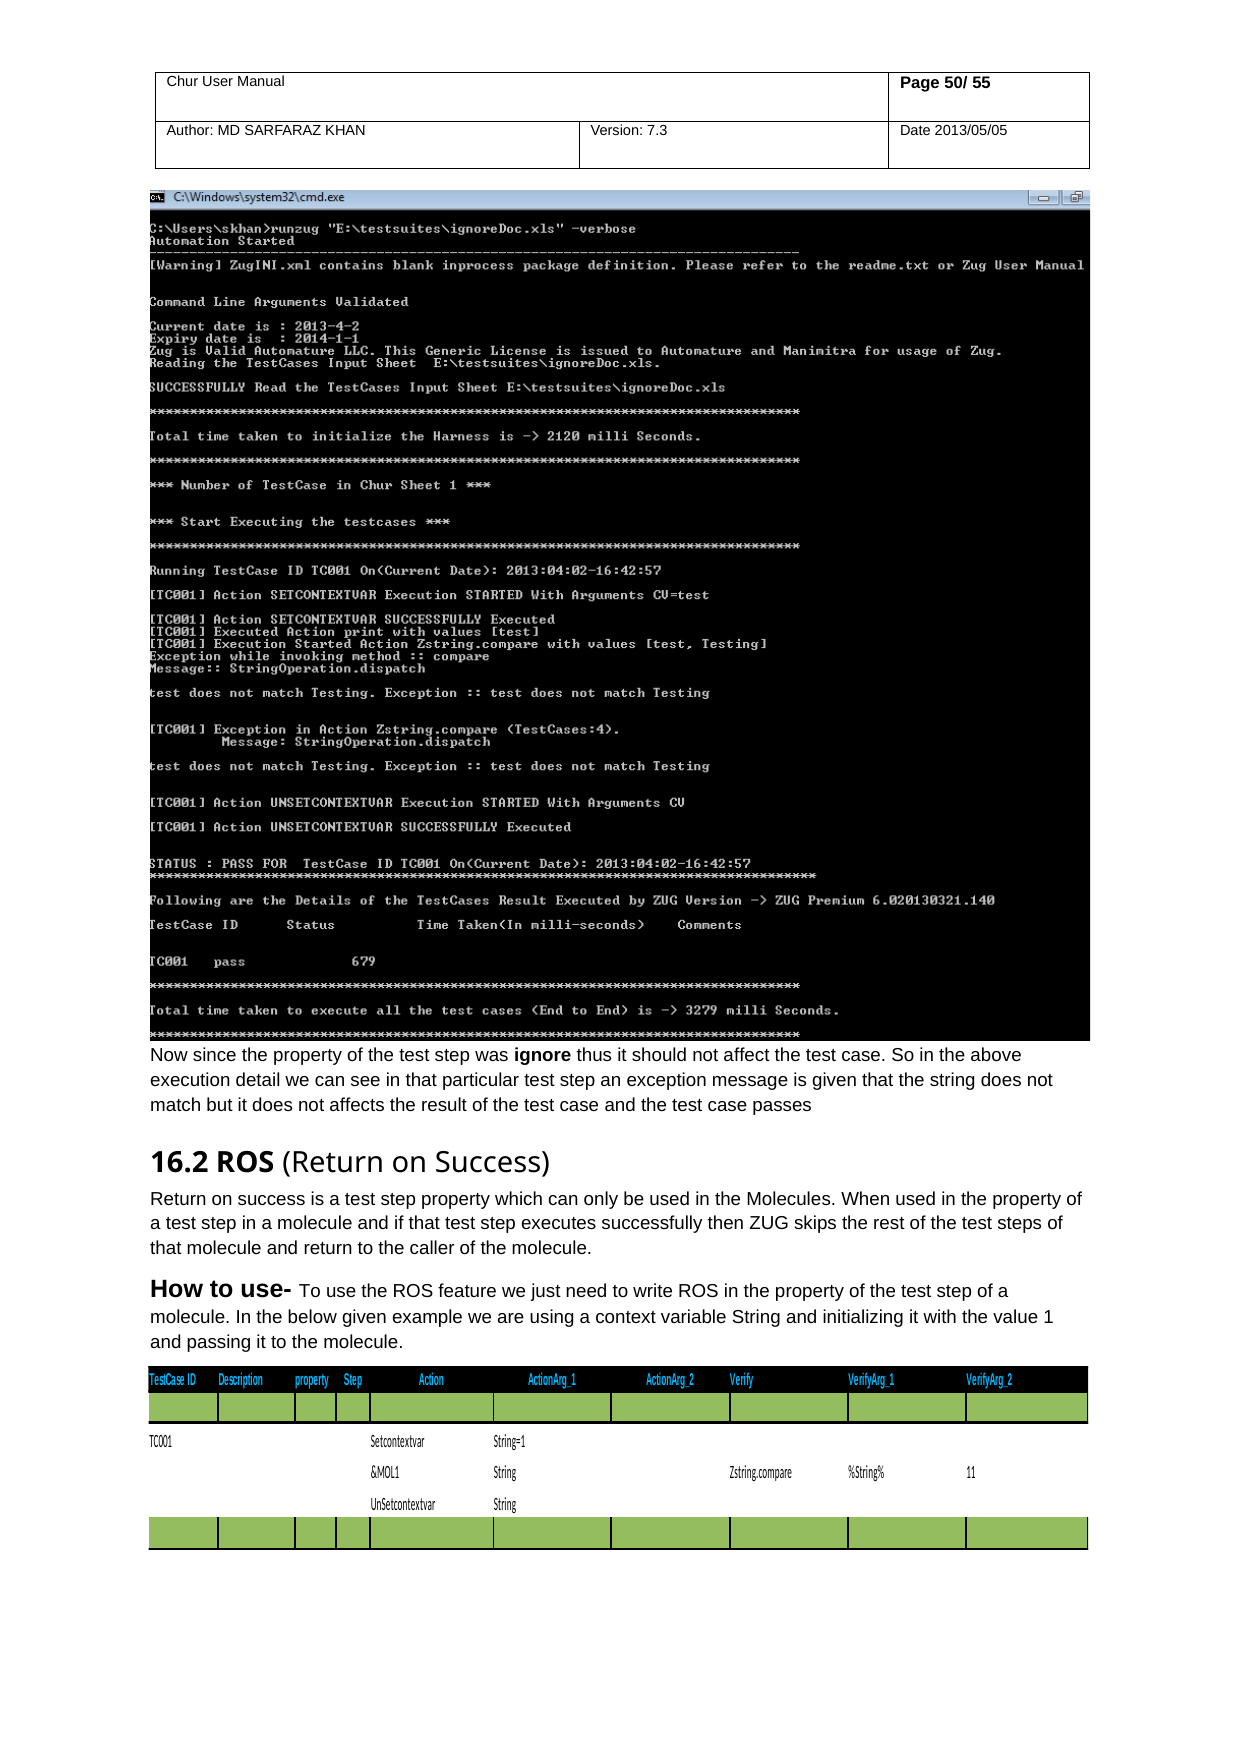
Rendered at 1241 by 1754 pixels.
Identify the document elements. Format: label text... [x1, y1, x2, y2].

text Now since the property of the test step was ignore thus it should not affect the test case. So in the above execution detail we can see in that particular test step an exception message is given that the string does not match but it does not affects the result of the test case and the test case passes [150, 1041, 1090, 1115]
picture [150, 190, 1091, 1041]
text Return on success is a test step property which can only be used in the Molecules. When used in the property of a test step in a molecule and if that test step executes successfully then ZUG skips the rest of the test steps of that molecule and return to the caller of the molecule. [150, 1187, 1090, 1258]
subtitle 16.2 ROS (Return on Success) [150, 1141, 1090, 1181]
text How to use- To use the ROS feature we just need to write ROS in the property of the test step of a molecule. In the below given example we are using a context variable String and initializing it with the value 1 and passing it to the molecule. [150, 1274, 1090, 1353]
